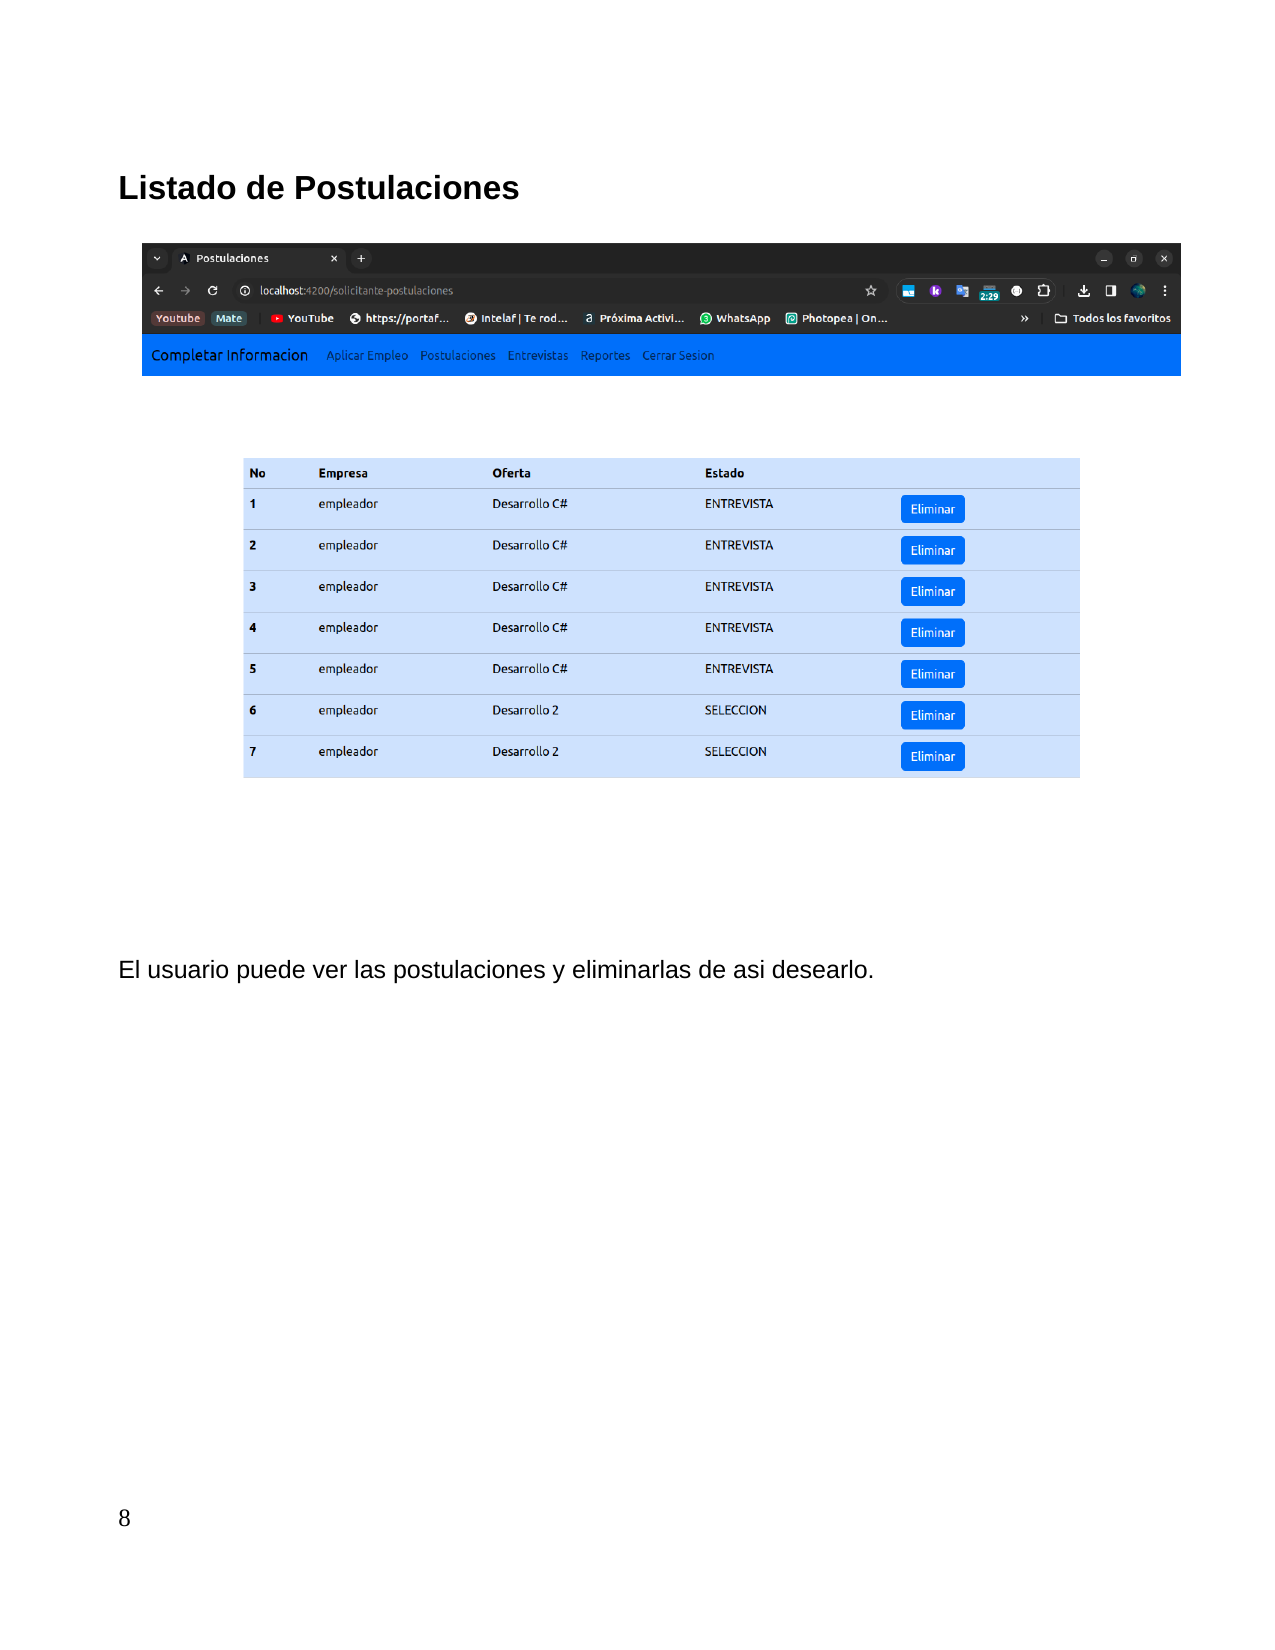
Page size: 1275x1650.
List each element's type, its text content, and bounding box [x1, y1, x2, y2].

subtitle Listado de Postulaciones [118, 168, 1157, 206]
text El usuario puede ver las postulaciones y eliminarlas de asi desearlo. [118, 955, 1157, 984]
picture [142, 243, 1181, 898]
